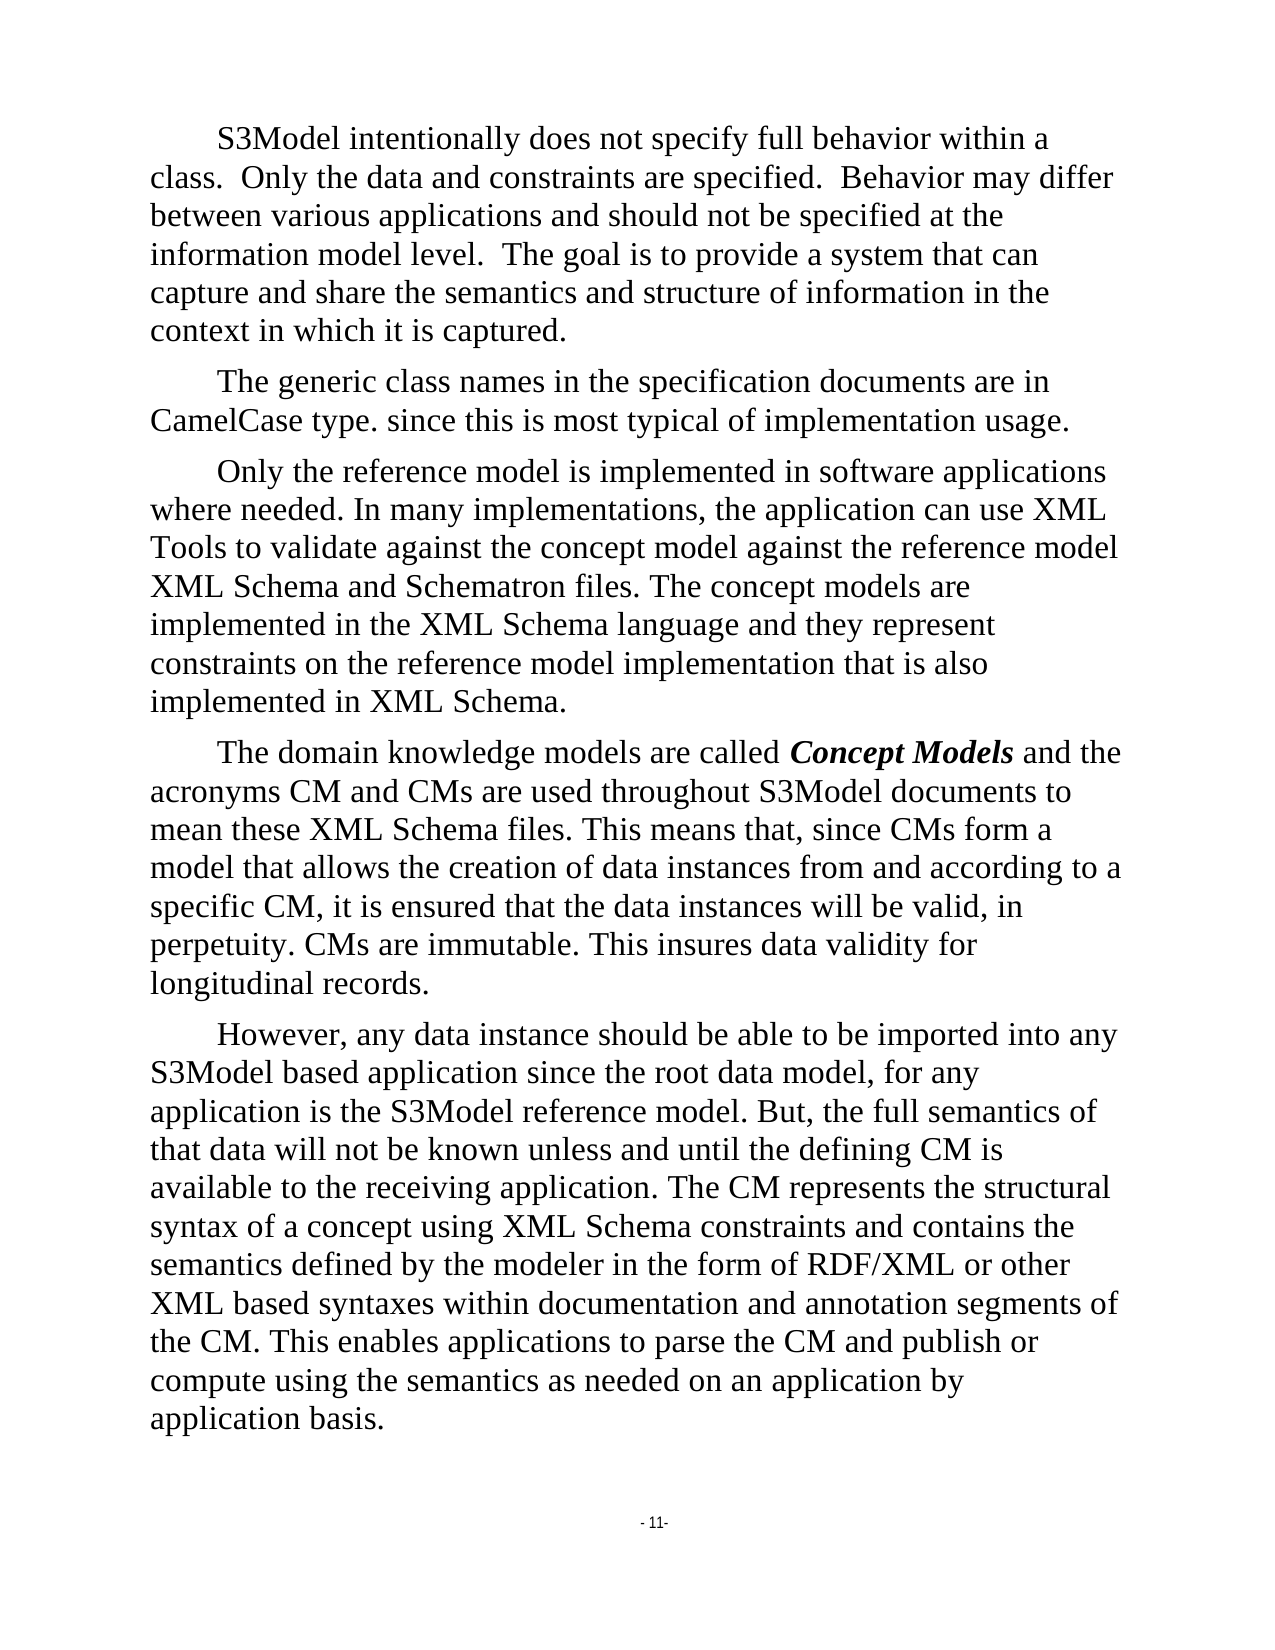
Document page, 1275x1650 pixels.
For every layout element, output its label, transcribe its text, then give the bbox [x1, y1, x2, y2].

text The domain knowledge models are called Concept Models and the acronyms CM and CMs are used throughout S3Model documents to mean these XML Schema files. This means that, since CMs form a model that allows the creation of data instances from and according to a specific CM, it is ensured that the data instances will be valid, in perpetuity. CMs are immutable. This insures data validity for longitudinal records. [150, 732, 1125, 1001]
text However, any data instance should be able to be imported into any S3Model based application since the root data model, for any application is the S3Model reference model. But, the full semantics of that data will not be known unless and until the defining CM is available to the receiving application. The CM represents the structural syntax of a concept using XML Schema constraints and contains the semantics defined by the modeler in the form of RDF/XML or other XML based syntaxes within documentation and annotation segments of the CM. This enables applications to parse the CM and publish or compute using the semantics as needed on an application by application basis. [150, 1014, 1125, 1437]
text The generic class names in the specification documents are in CamelCase type. since this is most typical of implementation usage. [150, 361, 1125, 438]
text S3Model intentionally does not specify full behavior within a class. Only the data and constraints are specified. Behavior may differ between various applications and should not be specified at the information model level. The goal is to provide a system that can capture and share the semantics and structure of information in the context in which it is captured. [150, 118, 1125, 349]
text Only the reference model is implemented in software applications where needed. In many implementations, the application can use XML Tools to validate against the concept model against the reference model XML Schema and Schematron files. The concept models are implemented in the XML Schema language and they represent constraints on the reference model implementation that is also implemented in XML Schema. [150, 451, 1125, 720]
